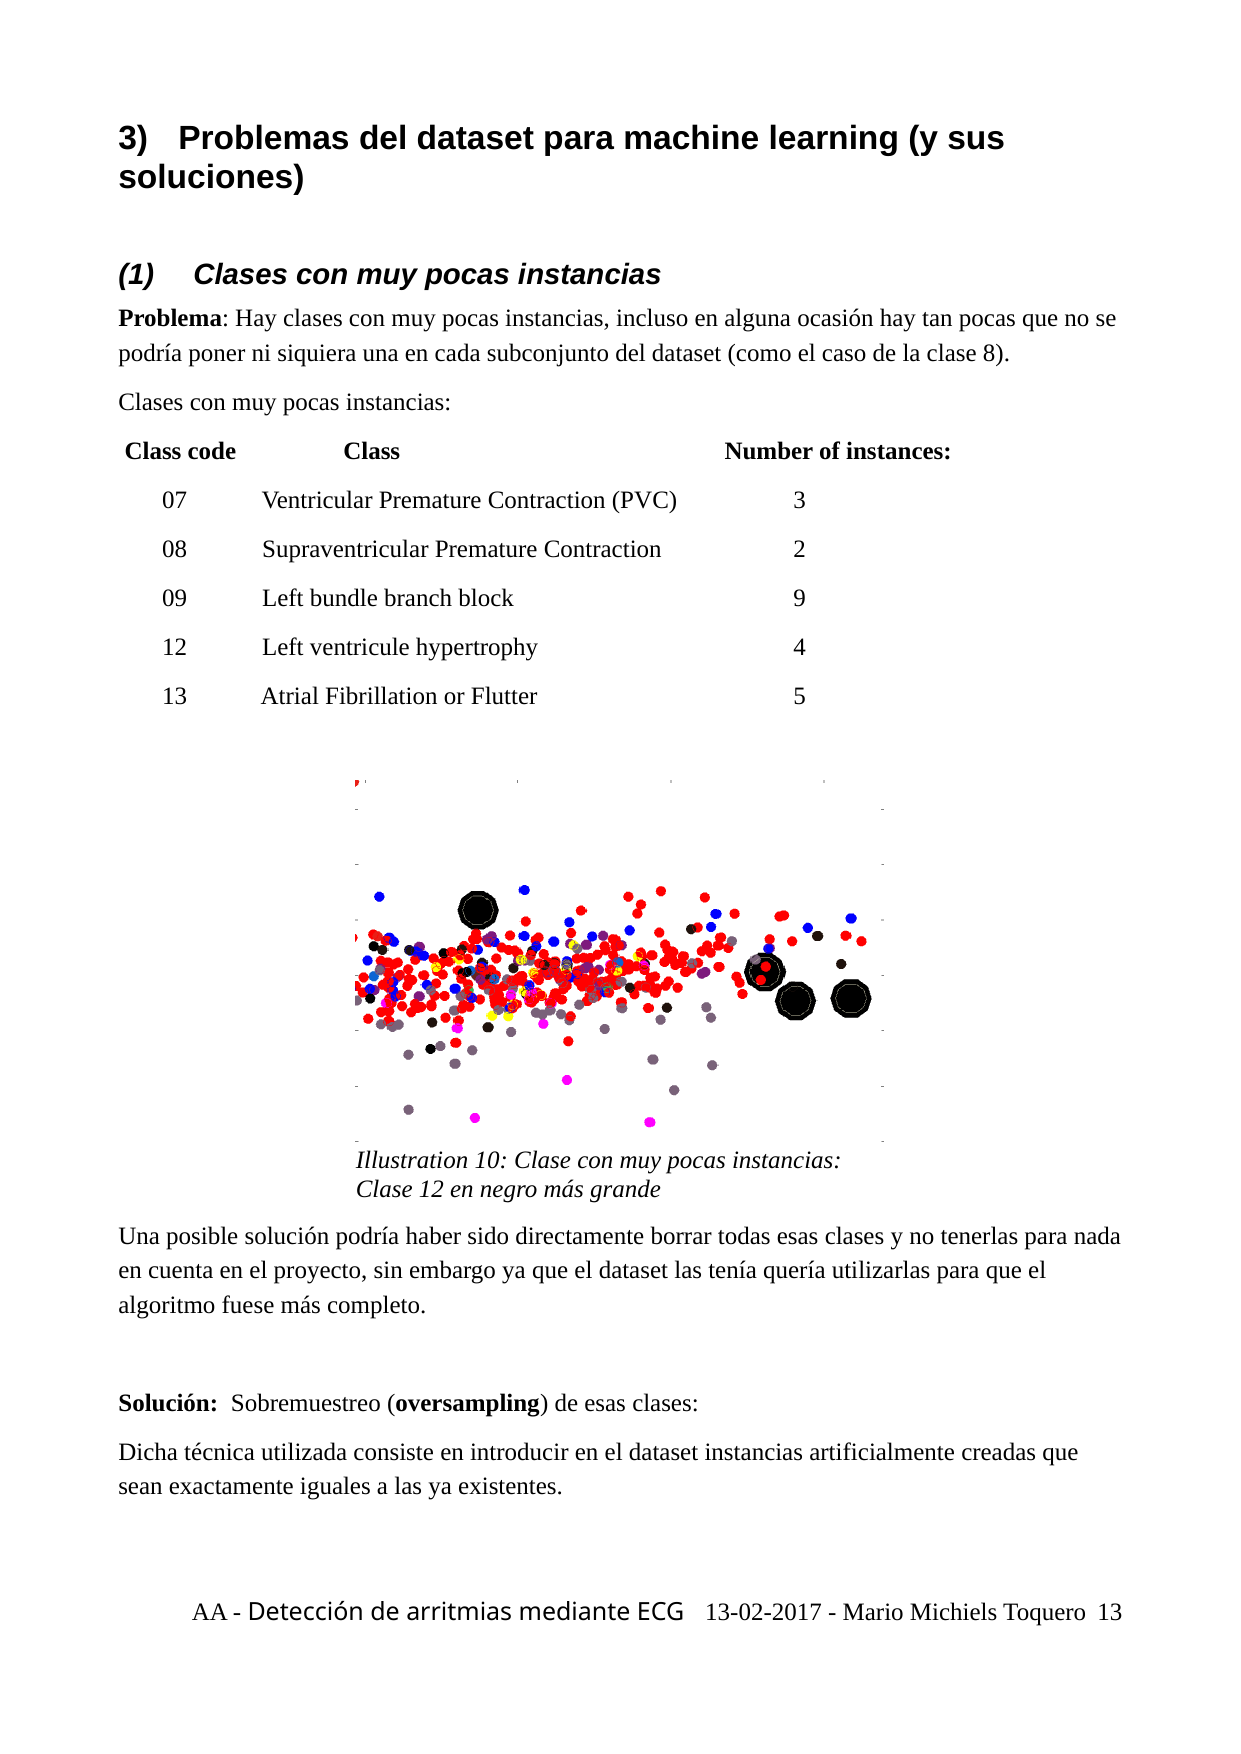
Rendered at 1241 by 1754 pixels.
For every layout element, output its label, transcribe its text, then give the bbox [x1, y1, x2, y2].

text 12 Left ventricule hypertrophy 4 [118, 632, 1122, 661]
text Clases con muy pocas instancias: [118, 387, 1122, 416]
text Solución: Sobremuestreo (oversampling) de esas clases: [118, 1388, 1122, 1417]
subtitle Clases con muy pocas instancias [118, 257, 1122, 291]
subtitle Problemas del dataset para machine learning (y sus soluciones) [118, 118, 1122, 195]
text 07 Ventricular Premature Contraction (PVC) 3 [118, 485, 1122, 514]
text Dicha técnica utilizada consiste en introducir en el dataset instancias artificialmente creadas que sean exactamente iguales a las ya existentes. [118, 1437, 1122, 1500]
text 13 Atrial Fibrillation or Flutter 5 [118, 681, 1122, 710]
text Problema: Hay clases con muy pocas instancias, incluso en alguna ocasión hay tan pocas que no se podría poner ni siquiera una en cada subconjunto del dataset (como el caso de la clase 8). [118, 303, 1122, 366]
picture [355, 780, 884, 1146]
text 09 Left bundle branch block 9 [118, 583, 1122, 612]
text Una posible solución podría haber sido directamente borrar todas esas clases y no tenerlas para nada en cuenta en el proyecto, sin embargo ya que el dataset las tenía quería utilizarlas para que el algoritmo fuese más completo. [118, 1221, 1122, 1318]
text Class code Class Number of instances: [118, 436, 1122, 464]
text Illustration 10: Clase con muy pocas instancias: Clase 12 en negro más grande [356, 1146, 883, 1203]
text 08 Supraventricular Premature Contraction 2 [118, 534, 1122, 563]
